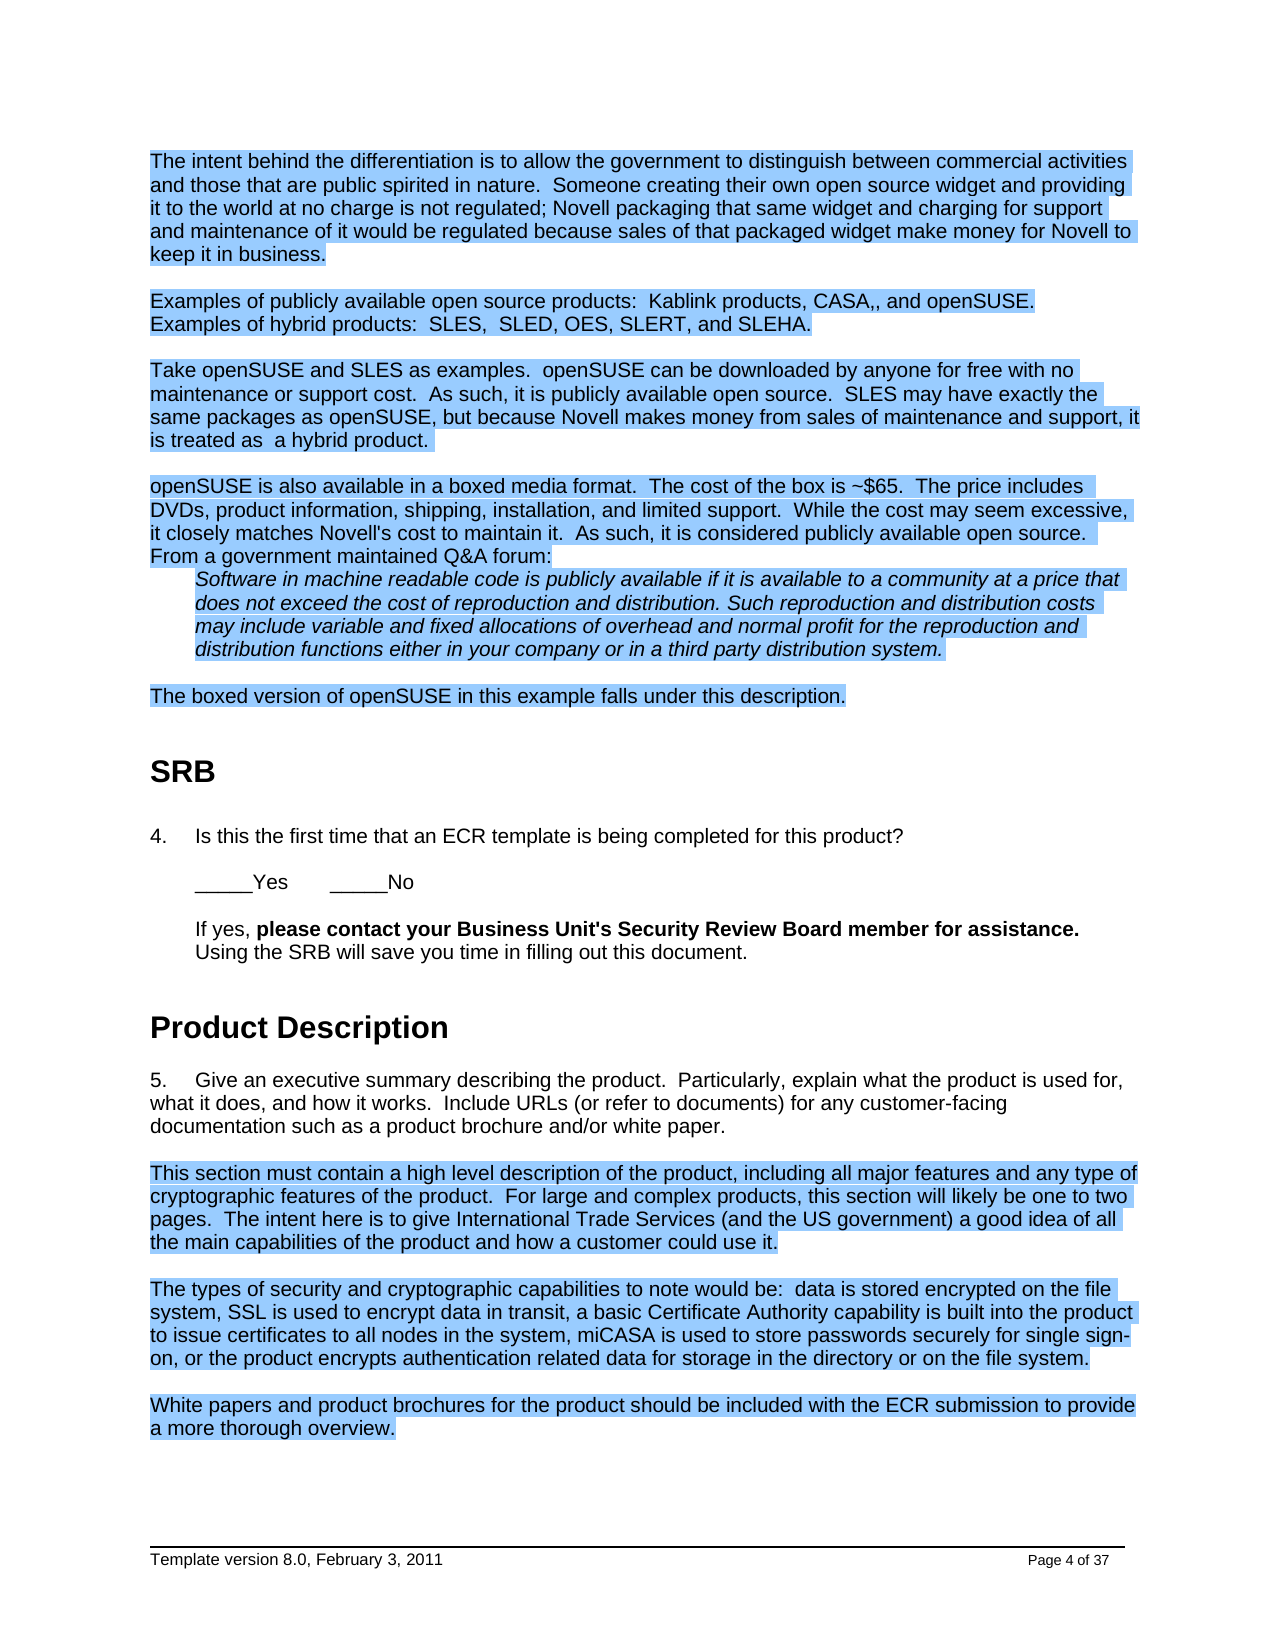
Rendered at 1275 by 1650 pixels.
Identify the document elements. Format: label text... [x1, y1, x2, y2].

text Examples of publicly available open source products: Kablink products, CASA,, and openSUSE. [150, 289, 1140, 313]
text Examples of hybrid products: SLES, SLED, OES, SLERT, and SLEHA. [150, 313, 1140, 336]
text 4. Is this the first time that an ECR template is being completed for this product? [150, 824, 1140, 848]
text Software in machine readable code is publicly available if it is available to a community at a price that does not exceed the cost of reproduction and distribution. Such reproduction and distribution costs may include variable and fixed allocations of overhead and normal profit for the reproduction and distribution functions either in your company or in a third party distribution system. [195, 568, 1140, 661]
text openSUSE is also available in a boxed media format. The cost of the box is ~$65. The price includes DVDs, product information, shipping, installation, and limited support. While the cost may seem excessive, it closely matches Novell's cost to maintain it. As such, it is considered publicly available open source. From a government maintained Q&A forum: [150, 475, 1140, 568]
text 5. Give an executive summary describing the product. Particularly, explain what the product is used for, what it does, and how it works. Include URLs (or refer to documents) for any customer-facing documentation such as a product brochure and/or white paper. [150, 1068, 1125, 1138]
text The types of security and cryptographic capabilities to note would be: data is stored encrypted on the file system, SSL is used to encrypt data in transit, a basic Certificate Authority capability is built into the product to issue certificates to all nodes in the system, miCASA is used to store passwords securely for single sign-on, or the product encrypts authentication related data for storage in the directory or on the file system. [150, 1277, 1140, 1370]
text The intent behind the differentiation is to allow the government to distinguish between commercial activities and those that are public spirited in nature. Someone creating their own open source widget and providing it to the world at no charge is not regulated; Novell packaging that same widget and charging for support and maintenance of it would be regulated because sales of that packaged widget make money for Novell to keep it in business. [150, 150, 1140, 266]
list Product Description [150, 1010, 1125, 1045]
list SRB [150, 754, 1125, 789]
text This section must contain a high level description of the product, including all major features and any type of cryptographic features of the product. For large and complex products, this section will likely be one to two pages. The intent here is to give International Trade Services (and the US government) a good idea of all the main capabilities of the product and how a customer could use it. [150, 1161, 1140, 1254]
text White papers and product brochures for the product should be included with the ECR submission to provide a more thorough overview. [150, 1393, 1140, 1440]
text Take openSUSE and SLES as examples. openSUSE can be downloaded by anyone for free with no maintenance or support cost. As such, it is publicly available open source. SLES may have exactly the same packages as openSUSE, but because Novell makes money from sales of maintenance and support, it is treated as a hybrid product. [150, 359, 1140, 452]
text _____Yes _____No [195, 871, 1125, 894]
text The boxed version of openSUSE in this example falls under this description. [150, 684, 1140, 707]
text If yes, please contact your Business Unit's Security Review Board member for assistance. Using the SRB will save you time in filling out this document. [195, 917, 1140, 964]
